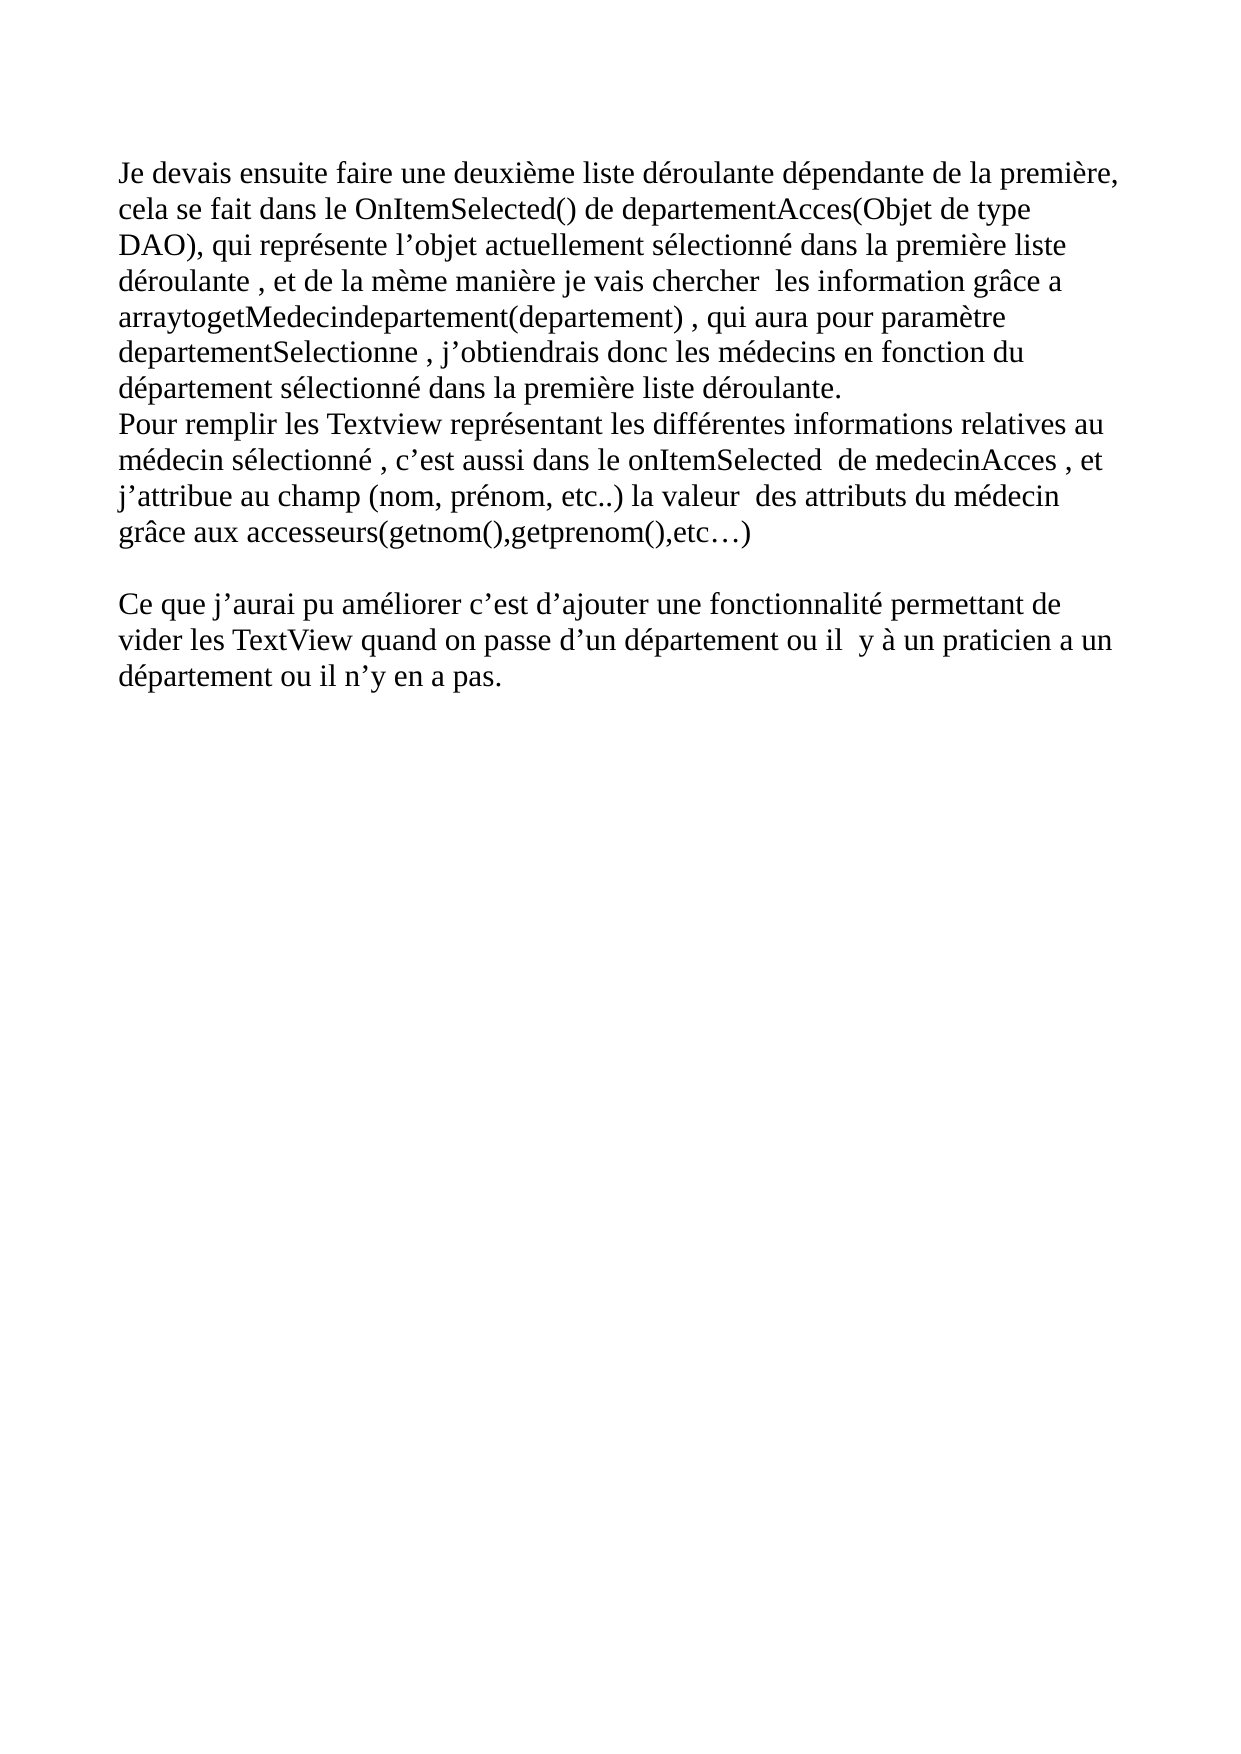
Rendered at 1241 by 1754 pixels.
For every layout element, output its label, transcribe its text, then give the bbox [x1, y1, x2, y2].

text Ce que j’aurai pu améliorer c’est d’ajouter une fonctionnalité permettant de vider les TextView quand on passe d’un département ou il y à un praticien a un département ou il n’y en a pas. [118, 585, 1122, 693]
text Je devais ensuite faire une deuxième liste déroulante dépendante de la première, cela se fait dans le OnItemSelected() de departementAcces(Objet de type DAO), qui représente l’objet actuellement sélectionné dans la première liste déroulante , et de la mème manière je vais chercher les information grâce a arraytogetMedecindepartement(departement) , qui aura pour paramètre departementSelectionne , j’obtiendrais donc les médecins en fonction du département sélectionné dans la première liste déroulante. [118, 154, 1122, 406]
text Pour remplir les Textview représentant les différentes informations relatives au médecin sélectionné , c’est aussi dans le onItemSelected de medecinAcces , et j’attribue au champ (nom, prénom, etc..) la valeur des attributs du médecin grâce aux accesseurs(getnom(),getprenom(),etc…) [118, 406, 1122, 549]
